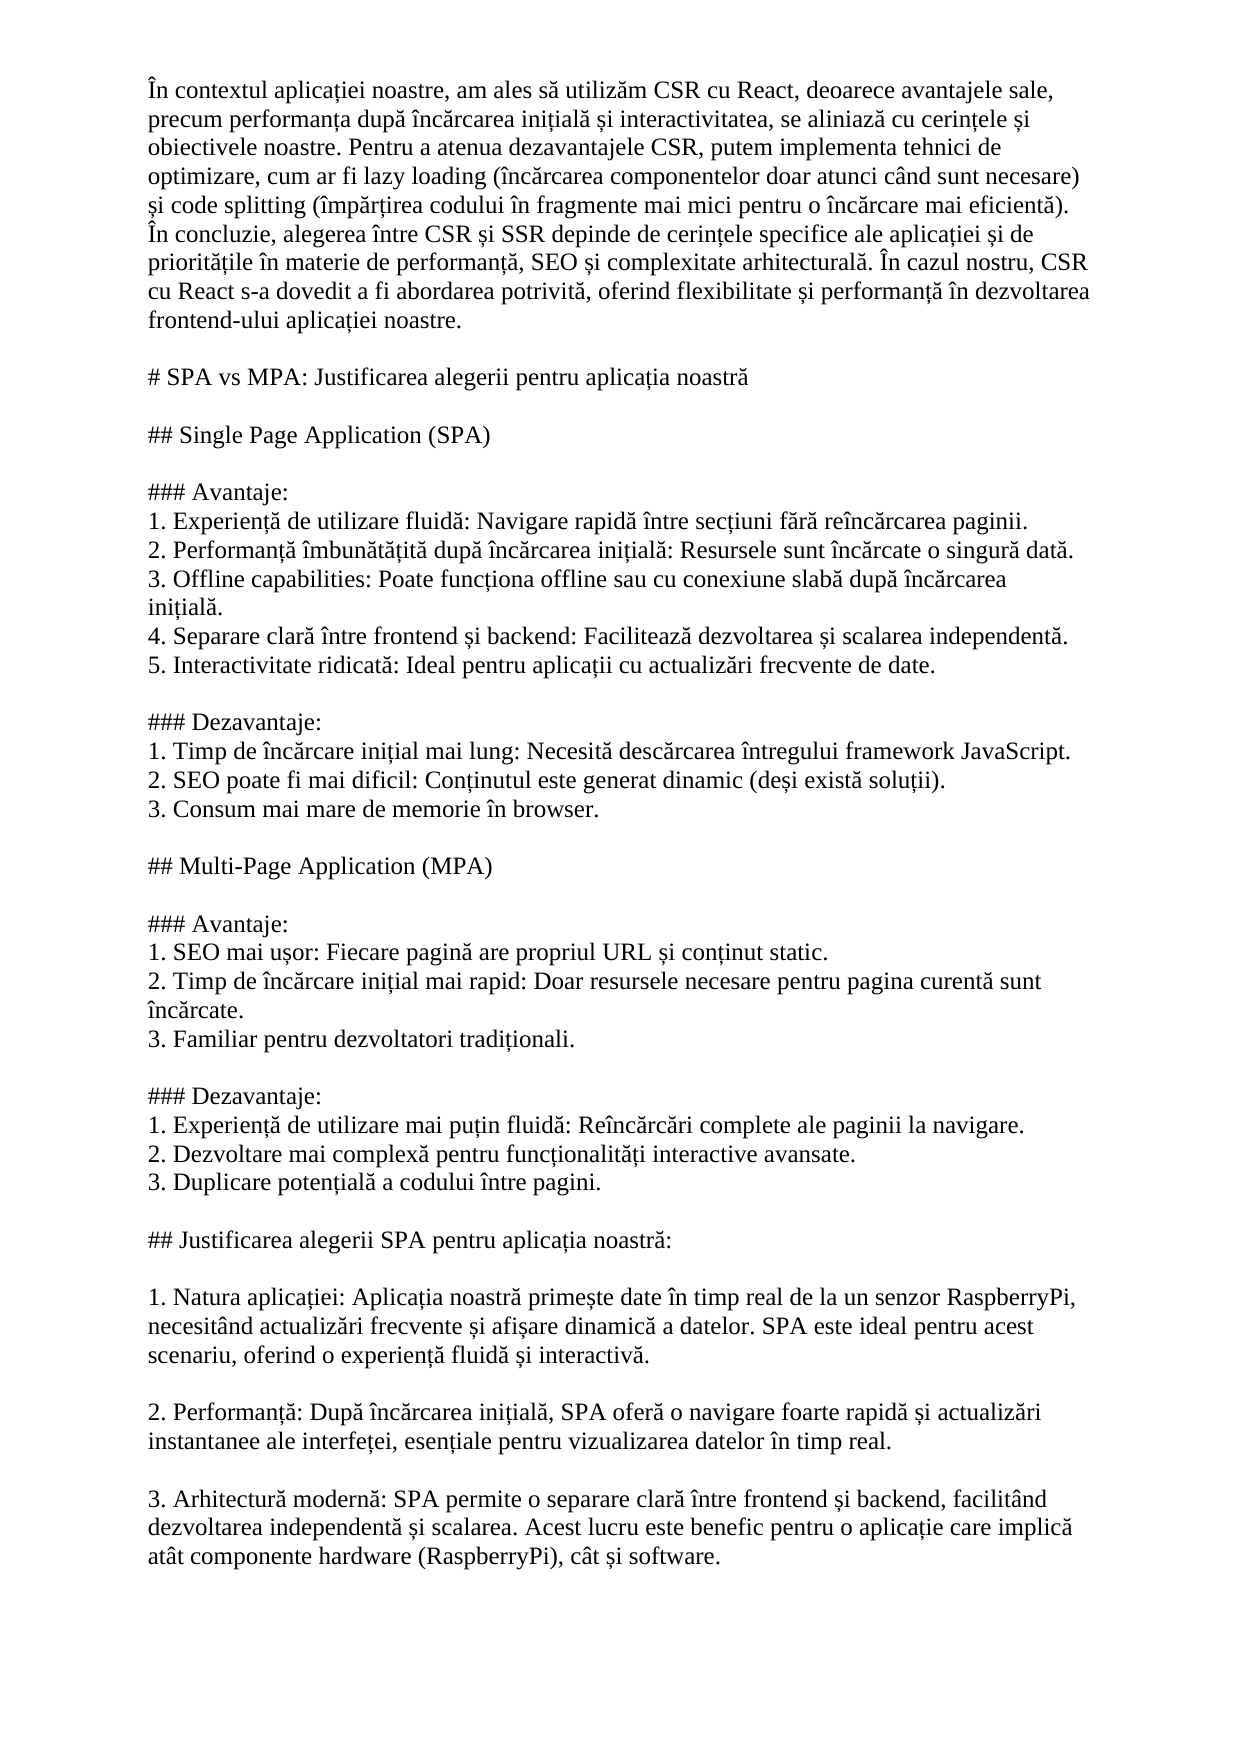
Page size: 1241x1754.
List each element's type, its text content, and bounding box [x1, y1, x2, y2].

text 3. Duplicare potențială a codului între pagini. [148, 1167, 1092, 1196]
text ### Dezavantaje: [148, 1081, 1092, 1110]
text 4. Separare clară între frontend și backend: Facilitează dezvoltarea și scalarea independentă. [148, 621, 1092, 650]
text 2. Performanță: După încărcarea inițială, SPA oferă o navigare foarte rapidă și actualizări instantanee ale interfeței, esențiale pentru vizualizarea datelor în timp real. [148, 1397, 1092, 1455]
text 3. Offline capabilities: Poate funcționa offline sau cu conexiune slabă după încărcarea inițială. [148, 564, 1092, 621]
text 1. SEO mai ușor: Fiecare pagină are propriul URL și conținut static. [148, 937, 1092, 966]
text 2. Performanță îmbunătățită după încărcarea inițială: Resursele sunt încărcate o singură dată. [148, 535, 1092, 564]
text 5. Interactivitate ridicată: Ideal pentru aplicații cu actualizări frecvente de date. [148, 650, 1092, 679]
text ### Avantaje: [148, 909, 1092, 937]
text ## Justificarea alegerii SPA pentru aplicația noastră: [148, 1225, 1092, 1254]
text ## Multi-Page Application (MPA) [148, 851, 1092, 880]
text 2. Timp de încărcare inițial mai rapid: Doar resursele necesare pentru pagina curentă sunt încărcate. [148, 966, 1092, 1024]
text 1. Natura aplicației: Aplicația noastră primește date în timp real de la un senzor RaspberryPi, necesitând actualizări frecvente și afișare dinamică a datelor. SPA este ideal pentru acest scenariu, oferind o experiență fluidă și interactivă. [148, 1282, 1092, 1369]
text 2. Dezvoltare mai complexă pentru funcționalități interactive avansate. [148, 1139, 1092, 1167]
text ### Avantaje: [148, 477, 1092, 506]
text În concluzie, alegerea între CSR și SSR depinde de cerințele specifice ale aplicației și de prioritățile în materie de performanță, SEO și complexitate arhitecturală. În cazul nostru, CSR cu React s-a dovedit a fi abordarea potrivită, oferind flexibilitate și performanță în dezvoltarea frontend-ului aplicației noastre. [148, 219, 1092, 334]
text 2. SEO poate fi mai dificil: Conținutul este generat dinamic (deși există soluții). [148, 765, 1092, 794]
text ## Single Page Application (SPA) [148, 420, 1092, 449]
text # SPA vs MPA: Justificarea alegerii pentru aplicația noastră [148, 362, 1092, 391]
text 3. Consum mai mare de memorie în browser. [148, 794, 1092, 822]
text 1. Timp de încărcare inițial mai lung: Necesită descărcarea întregului framework JavaScript. [148, 736, 1092, 765]
text 3. Arhitectură modernă: SPA permite o separare clară între frontend și backend, facilitând dezvoltarea independentă și scalarea. Acest lucru este benefic pentru o aplicație care implică atât componente hardware (RaspberryPi), cât și software. [148, 1484, 1092, 1570]
text 3. Familiar pentru dezvoltatori tradiționali. [148, 1024, 1092, 1052]
text 1. Experiență de utilizare mai puțin fluidă: Reîncărcări complete ale paginii la navigare. [148, 1110, 1092, 1139]
text ### Dezavantaje: [148, 707, 1092, 736]
text În contextul aplicației noastre, am ales să utilizăm CSR cu React, deoarece avantajele sale, precum performanța după încărcarea inițială și interactivitatea, se aliniază cu cerințele și obiectivele noastre. Pentru a atenua dezavantajele CSR, putem implementa tehnici de optimizare, cum ar fi lazy loading (încărcarea componentelor doar atunci când sunt necesare) și code splitting (împărțirea codului în fragmente mai mici pentru o încărcare mai eficientă). [148, 75, 1092, 219]
text 1. Experiență de utilizare fluidă: Navigare rapidă între secțiuni fără reîncărcarea paginii. [148, 506, 1092, 535]
